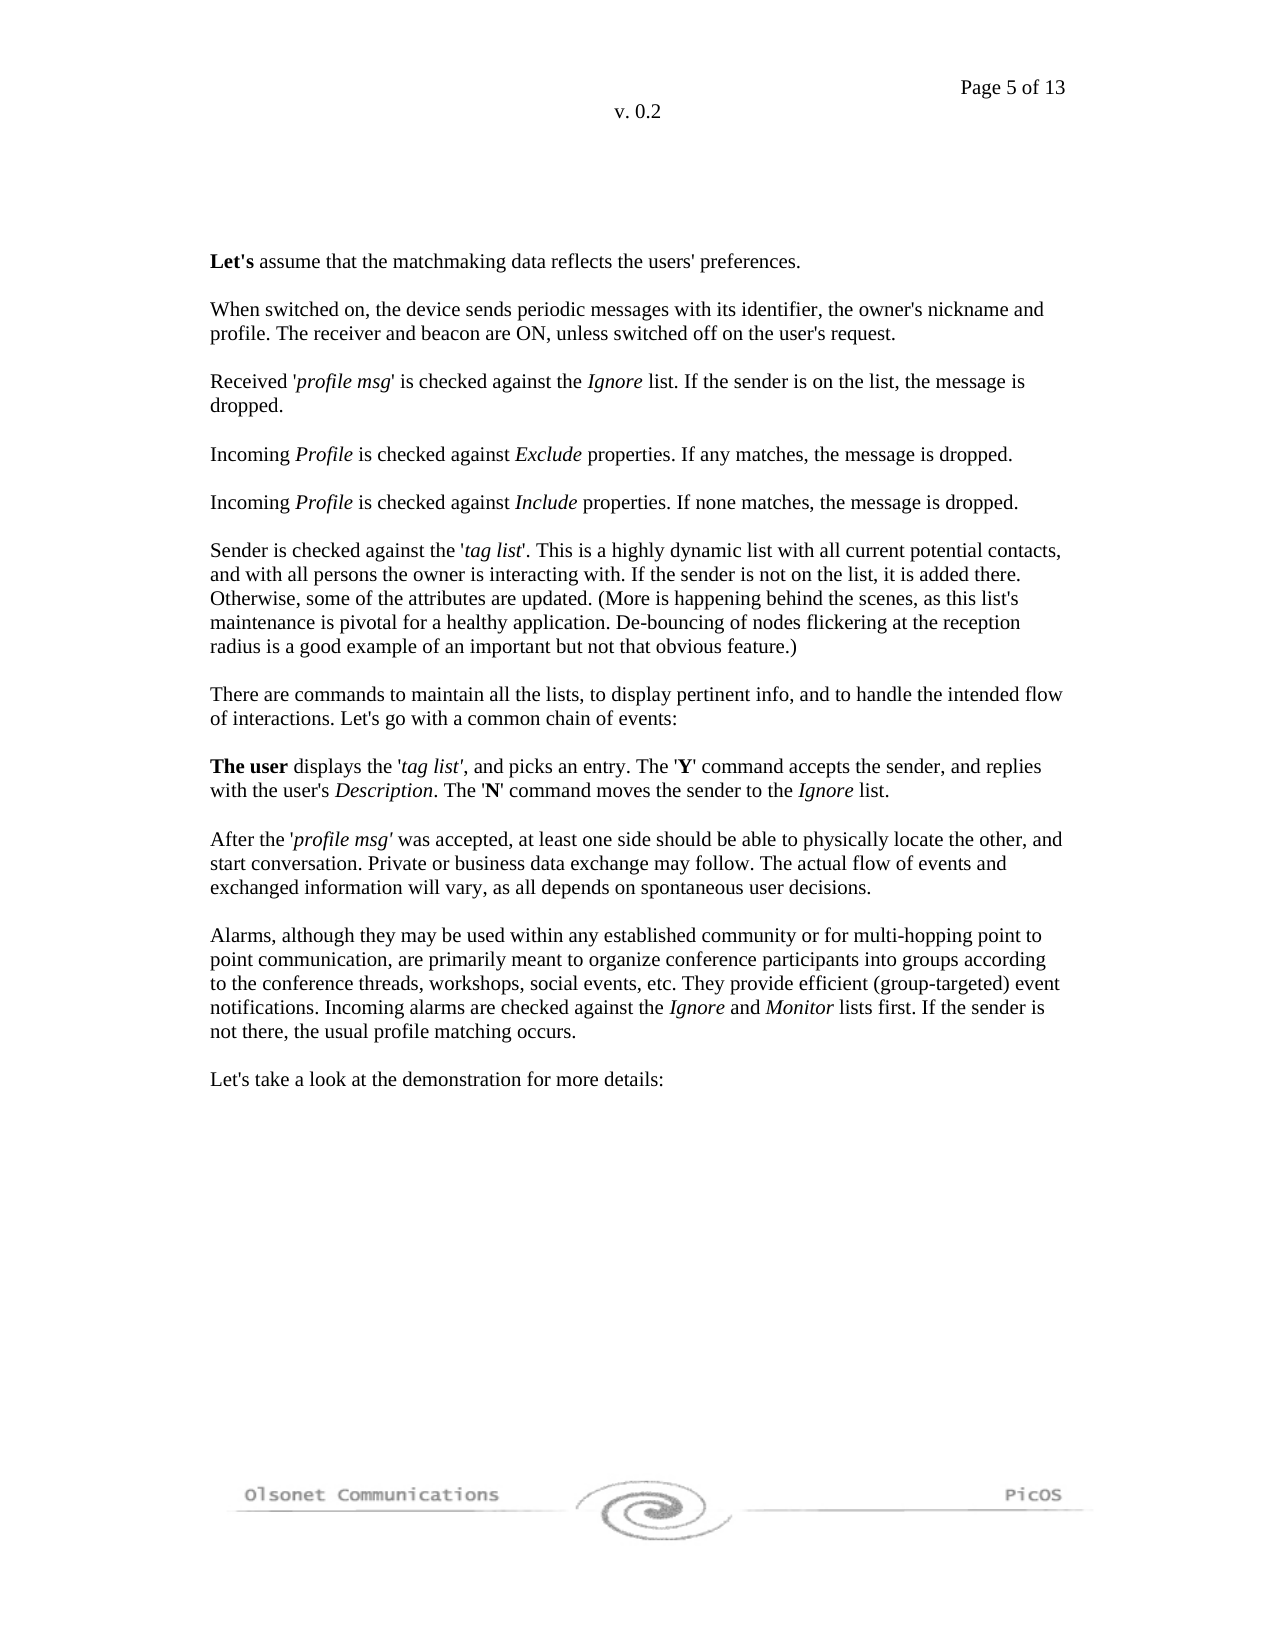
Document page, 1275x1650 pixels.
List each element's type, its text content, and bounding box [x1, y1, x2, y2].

text Alarms, although they may be used within any established community or for multi-hopping point to point communication, are primarily meant to organize conference participants into groups according to the conference threads, workshops, social events, etc. They provide efficient (group-targeted) event notifications. Incoming alarms are checked against the Ignore and Monitor lists first. If the sender is not there, the usual profile matching occurs. [210, 923, 1065, 1043]
text Let's take a look at the demonstration for more details: [210, 1067, 1065, 1091]
text Let's assume that the matchmaking data reflects the users' preferences. [210, 249, 1065, 273]
text Incoming Profile is checked against Include properties. If none matches, the message is dropped. [210, 490, 1065, 514]
text Sender is checked against the 'tag list'. This is a highly dynamic list with all current potential contacts, and with all persons the owner is interacting with. If the sender is not on the list, it is added there. Otherwise, some of the attributes are updated. (More is happening behind the scenes, as this list's maintenance is pivotal for a healthy application. De-bouncing of nodes flickering at the reception radius is a good example of an important but not that obvious feature.) [210, 538, 1065, 658]
text Incoming Profile is checked against Exclude properties. If any matches, the message is dropped. [210, 442, 1065, 466]
text There are commands to maintain all the lists, to display pertinent info, and to handle the intended flow of interactions. Let's go with a common chain of events: [210, 682, 1065, 730]
text When switched on, the device sends periodic messages with its identifier, the owner's nickname and profile. The receiver and beacon are ON, unless switched off on the user's request. [210, 297, 1065, 345]
text Received 'profile msg' is checked against the Ignore list. If the sender is on the list, the message is dropped. [210, 369, 1065, 417]
picture [226, 1464, 1094, 1566]
text After the 'profile msg' was accepted, at least one side should be able to physically locate the other, and start conversation. Private or business data exchange may follow. The actual flow of events and exchanged information will vary, as all depends on spontaneous user decisions. [210, 827, 1065, 899]
text The user displays the 'tag list', and picks an entry. The 'Y' command accepts the sender, and replies [210, 754, 1065, 778]
text with the user's Description. The 'N' command moves the sender to the Ignore list. [210, 778, 1065, 802]
